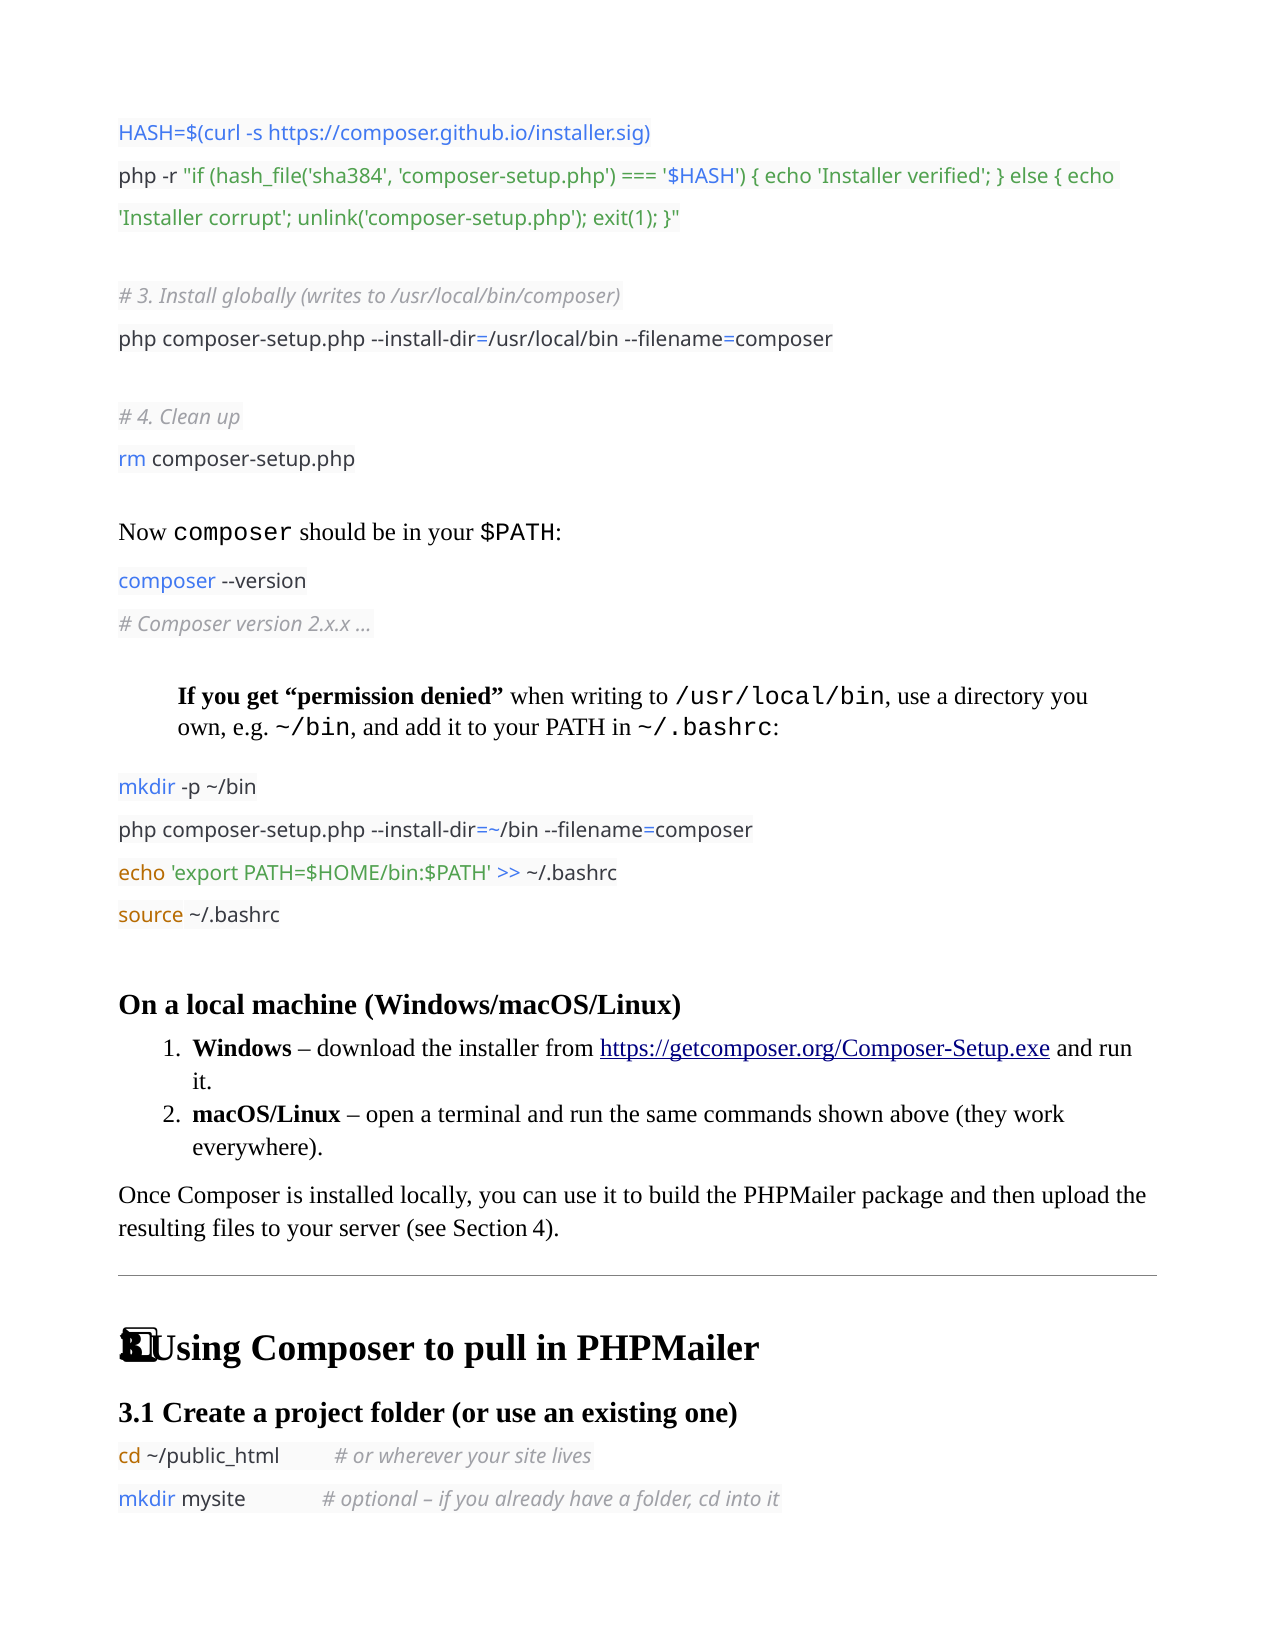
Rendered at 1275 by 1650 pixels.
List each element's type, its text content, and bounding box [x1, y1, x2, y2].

text # 3. Install globally (writes to /usr/local/bin/composer) [118, 281, 1157, 310]
text Once Composer is installed locally, you can use it to build the PHPMailer package and then upload the resulting files to your server (see Section 4). [118, 1180, 1157, 1241]
text mkdir -p ~/bin [118, 772, 1157, 801]
text cd ~/public_html # or wherever your site lives [118, 1442, 1157, 1470]
list macOS/Linux – open a terminal and run the same commands shown above (they work everywhere). [162, 1099, 1157, 1161]
text # 4. Clean up [118, 402, 1157, 430]
list Windows – download the installer from https://getcomposer.org/Composer-Setup.exe and run it. [162, 1033, 1157, 1095]
subtitle On a local machine (Windows/macOS/Linux) [118, 987, 1157, 1021]
subtitle 3️⃣ Using Composer to pull in PHPMailer [118, 1325, 1157, 1368]
text echo 'export PATH=$HOME/bin:$PATH' >> ~/.bashrc [118, 858, 1157, 886]
text php composer-setup.php --install-dir=~/bin --filename=composer [118, 815, 1157, 843]
text composer --version [118, 567, 1157, 595]
subtitle 3.1 Create a project folder (or use an existing one) [118, 1396, 1157, 1429]
text php -r "if (hash_file('sha384', 'composer-setup.php') === '$HASH') { echo 'Installer verified'; } else { echo 'Installer corrupt'; unlink('composer-setup.php'); exit(1); }" [118, 161, 1157, 232]
text # Composer version 2.x.x ... [118, 609, 1157, 638]
text rm composer-setup.php [118, 444, 1157, 473]
text If you get “permission denied” when writing to /usr/local/bin, use a directory you own, e.g. ~/bin, and add it to your PATH in ~/.bashrc: [177, 681, 1098, 743]
text mkdir mysite # optional – if you already have a folder, cd into it [118, 1484, 1157, 1513]
text HASH=$(curl -s https://composer.github.io/installer.sig) [118, 118, 1157, 147]
text source ~/.bashrc [118, 900, 1157, 929]
text php composer-setup.php --install-dir=/usr/local/bin --filename=composer [118, 324, 1157, 352]
text Now composer should be in your $PATH: [118, 517, 1157, 547]
